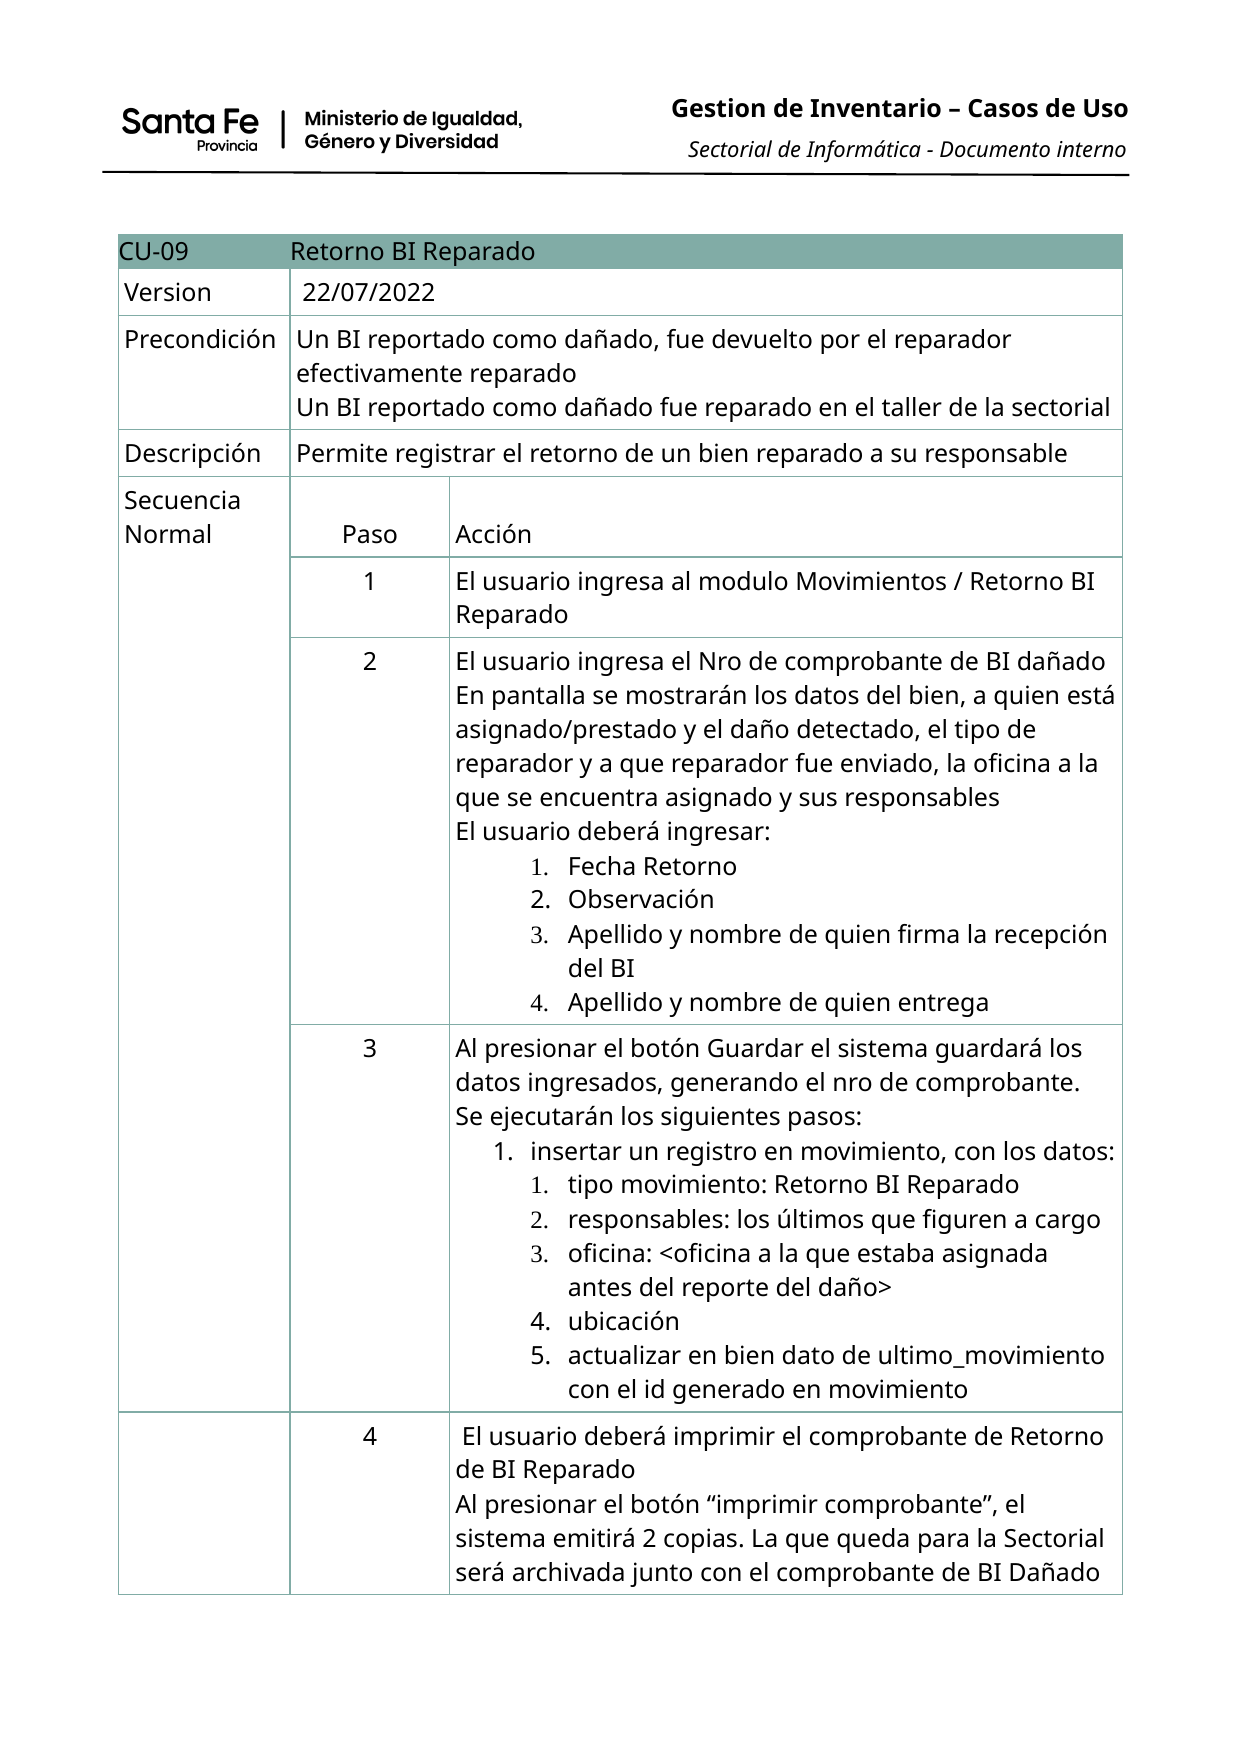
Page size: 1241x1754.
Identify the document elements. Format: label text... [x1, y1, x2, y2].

table_cell 22/07/2022 [291, 269, 1122, 314]
table_cell Permite registrar el retorno de un bien reparado a su responsable [291, 430, 1122, 476]
table_cell [119, 1024, 289, 1411]
table_header Retorno BI Reparado [290, 234, 1123, 268]
picture [102, 91, 550, 162]
table_cell [119, 556, 289, 637]
table_cell Version [119, 269, 289, 314]
table_cell [119, 1413, 289, 1594]
table_cell 1 [291, 558, 449, 637]
table_cell El usuario deberá imprimir el comprobante de Retorno de BI Reparado Al presionar el botón “imprimir comprobante”, el sistema emitirá 2 copias. La que queda para la Sectorial será archivada junto con el comprobante de BI Dañado [450, 1413, 1122, 1594]
table_cell Un BI reportado como dañado, fue devuelto por el reparador efectivamente reparado Un BI reportado como dañado fue reparado en el taller de la sectorial [291, 316, 1122, 429]
table_cell Paso [291, 477, 449, 556]
table_cell [119, 637, 289, 1024]
table_cell 3 [291, 1025, 449, 1411]
table_cell Secuencia Normal [119, 477, 289, 556]
table_cell 4 [291, 1413, 449, 1594]
table_cell Al presionar el botón Guardar el sistema guardará los datos ingresados, generando el nro de comprobante. Se ejecutarán los siguientes pasos: insertar un registro en movimiento, con los datos: tipo movimiento: Retorno BI Reparado responsables: los últimos que figuren a cargo oficina: <oficina a la que estaba asignada antes del reporte del daño> ubicación actualizar en bien dato de ultimo_movimiento con el id generado en movimiento [450, 1025, 1122, 1411]
table_cell 2 [291, 638, 449, 1024]
table_cell Precondición [119, 316, 289, 429]
table_cell Descripción [119, 430, 289, 476]
table_cell El usuario ingresa al modulo Movimientos / Retorno BI Reparado [450, 558, 1122, 637]
table_cell El usuario ingresa el Nro de comprobante de BI dañado En pantalla se mostrarán los datos del bien, a quien está asignado/prestado y el daño detectado, el tipo de reparador y a que reparador fue enviado, la oficina a la que se encuentra asignado y sus responsables El usuario deberá ingresar: Fecha Retorno Observación Apellido y nombre de quien firma la recepción del BI Apellido y nombre de quien entrega [450, 638, 1122, 1024]
table_cell Acción [450, 477, 1122, 556]
table_header CU-09 [118, 234, 290, 268]
